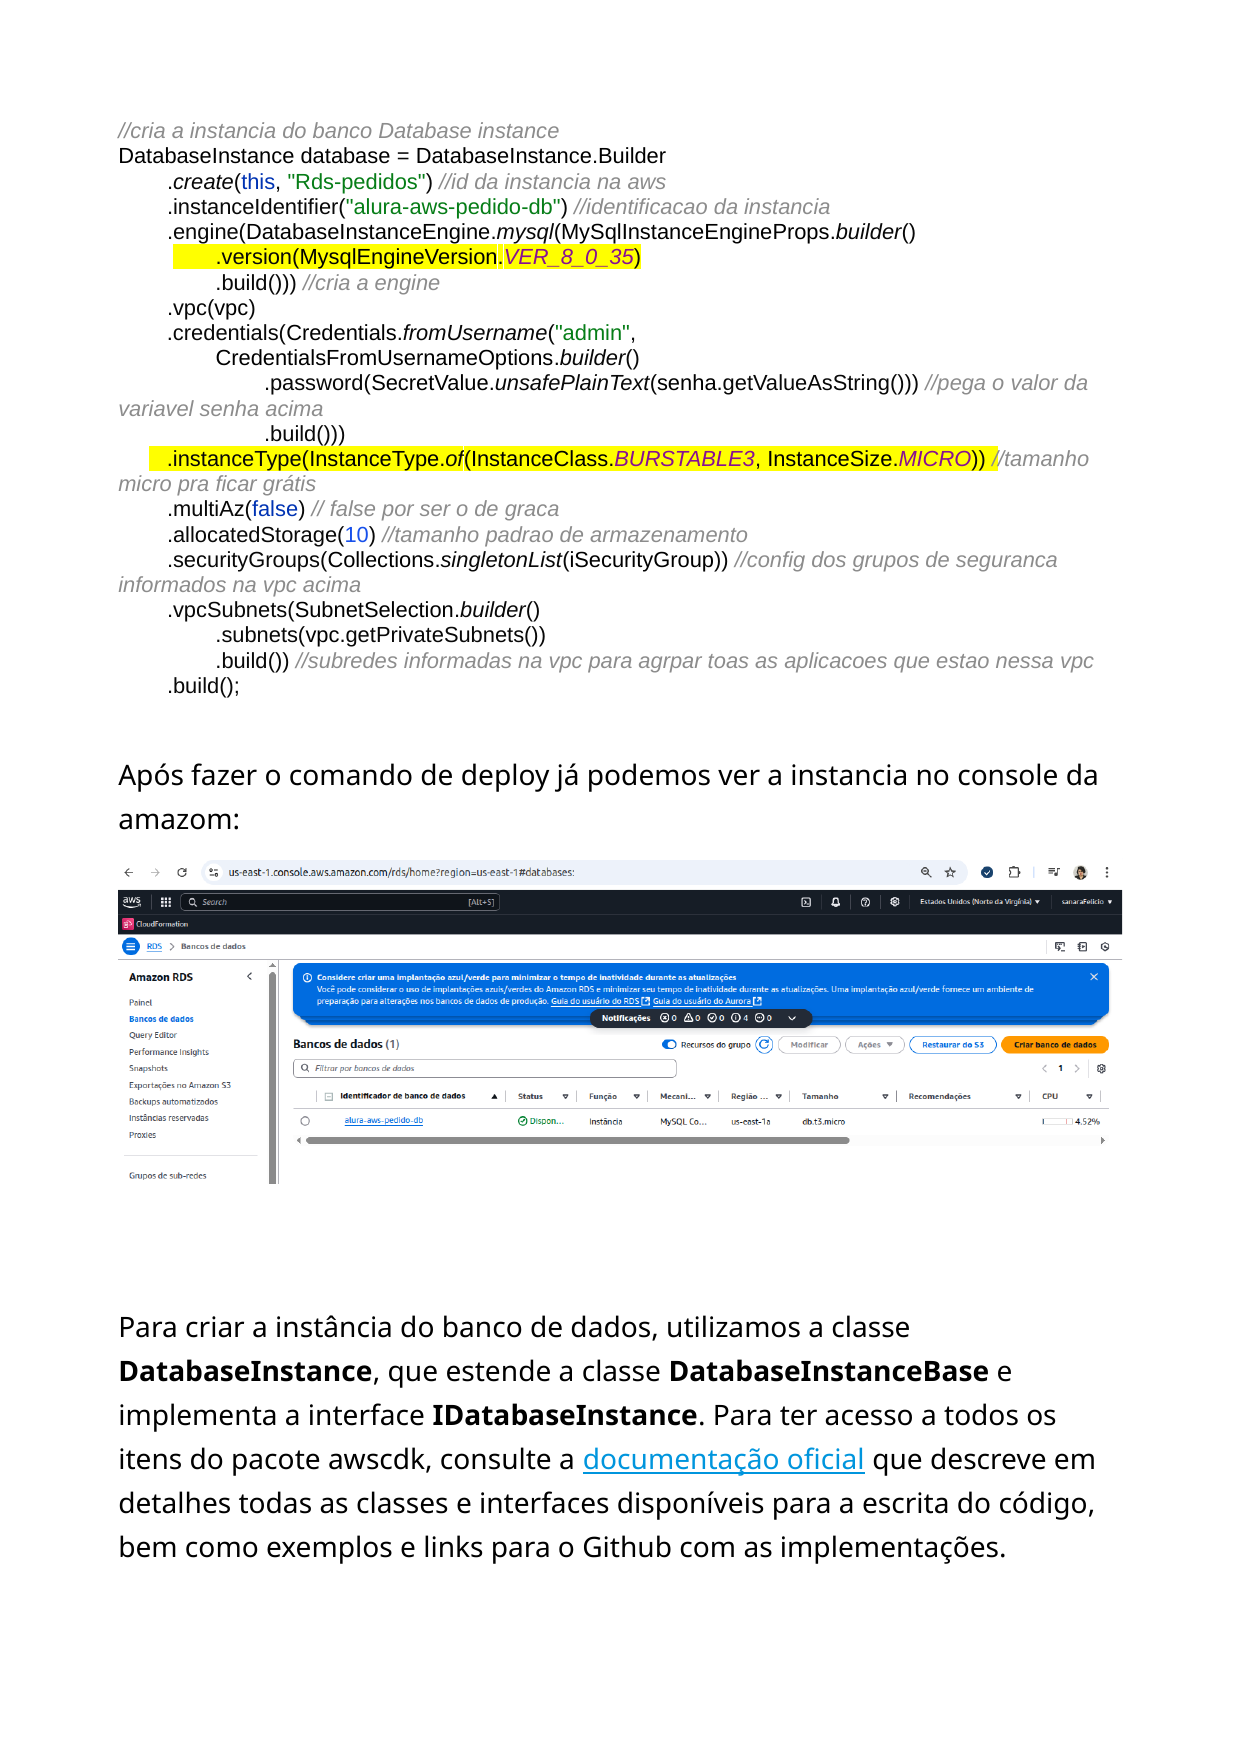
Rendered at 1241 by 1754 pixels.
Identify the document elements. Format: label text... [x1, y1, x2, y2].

text Após fazer o comando de deploy já podemos ver a instancia no console da amazom: [118, 755, 1122, 838]
text //cria a instancia do banco Database instance DatabaseInstance database = DatabaseInstance.Builder .create(this, "Rds-pedidos") //id da instancia na aws .instanceIdentifier("alura-aws-pedido-db") //identificacao da instancia .engine(DatabaseInstanceEngine.mysql(MySqlInstanceEngineProps.builder() .version(MysqlEngineVersion.VER_8_0_35) .build())) //cria a engine .vpc(vpc) .credentials(Credentials.fromUsername("admin", CredentialsFromUsernameOptions.builder() .password(SecretValue.unsafePlainText(senha.getValueAsString())) //pega o valor da variavel senha acima .build())) .instanceType(InstanceType.of(InstanceClass.BURSTABLE3, InstanceSize.MICRO)) //tamanho micro pra ficar grátis .multiAz(false) // false por ser o de graca .allocatedStorage(10) //tamanho padrao de armazenamento .securityGroups(Collections.singletonList(iSecurityGroup)) //config dos grupos de seguranca informados na vpc acima .vpcSubnets(SubnetSelection.builder() .subnets(vpc.getPrivateSubnets()) .build()) //subredes informadas na vpc para agrpar toas as aplicacoes que estao nessa vpc .build(); [118, 118, 1122, 727]
text Para criar a instância do banco de dados, utilizamos a classe DatabaseInstance, que estende a classe DatabaseInstanceBase e implementa a interface IDatabaseInstance. Para ter acesso a todos os itens do pacote awscdk, consulte a documentação oficial que descreve em detalhes todas as classes e interfaces disponíveis para a escrita do código, bem como exemplos e links para o Github com as implementações. [118, 1307, 1122, 1566]
picture [118, 858, 1123, 1184]
